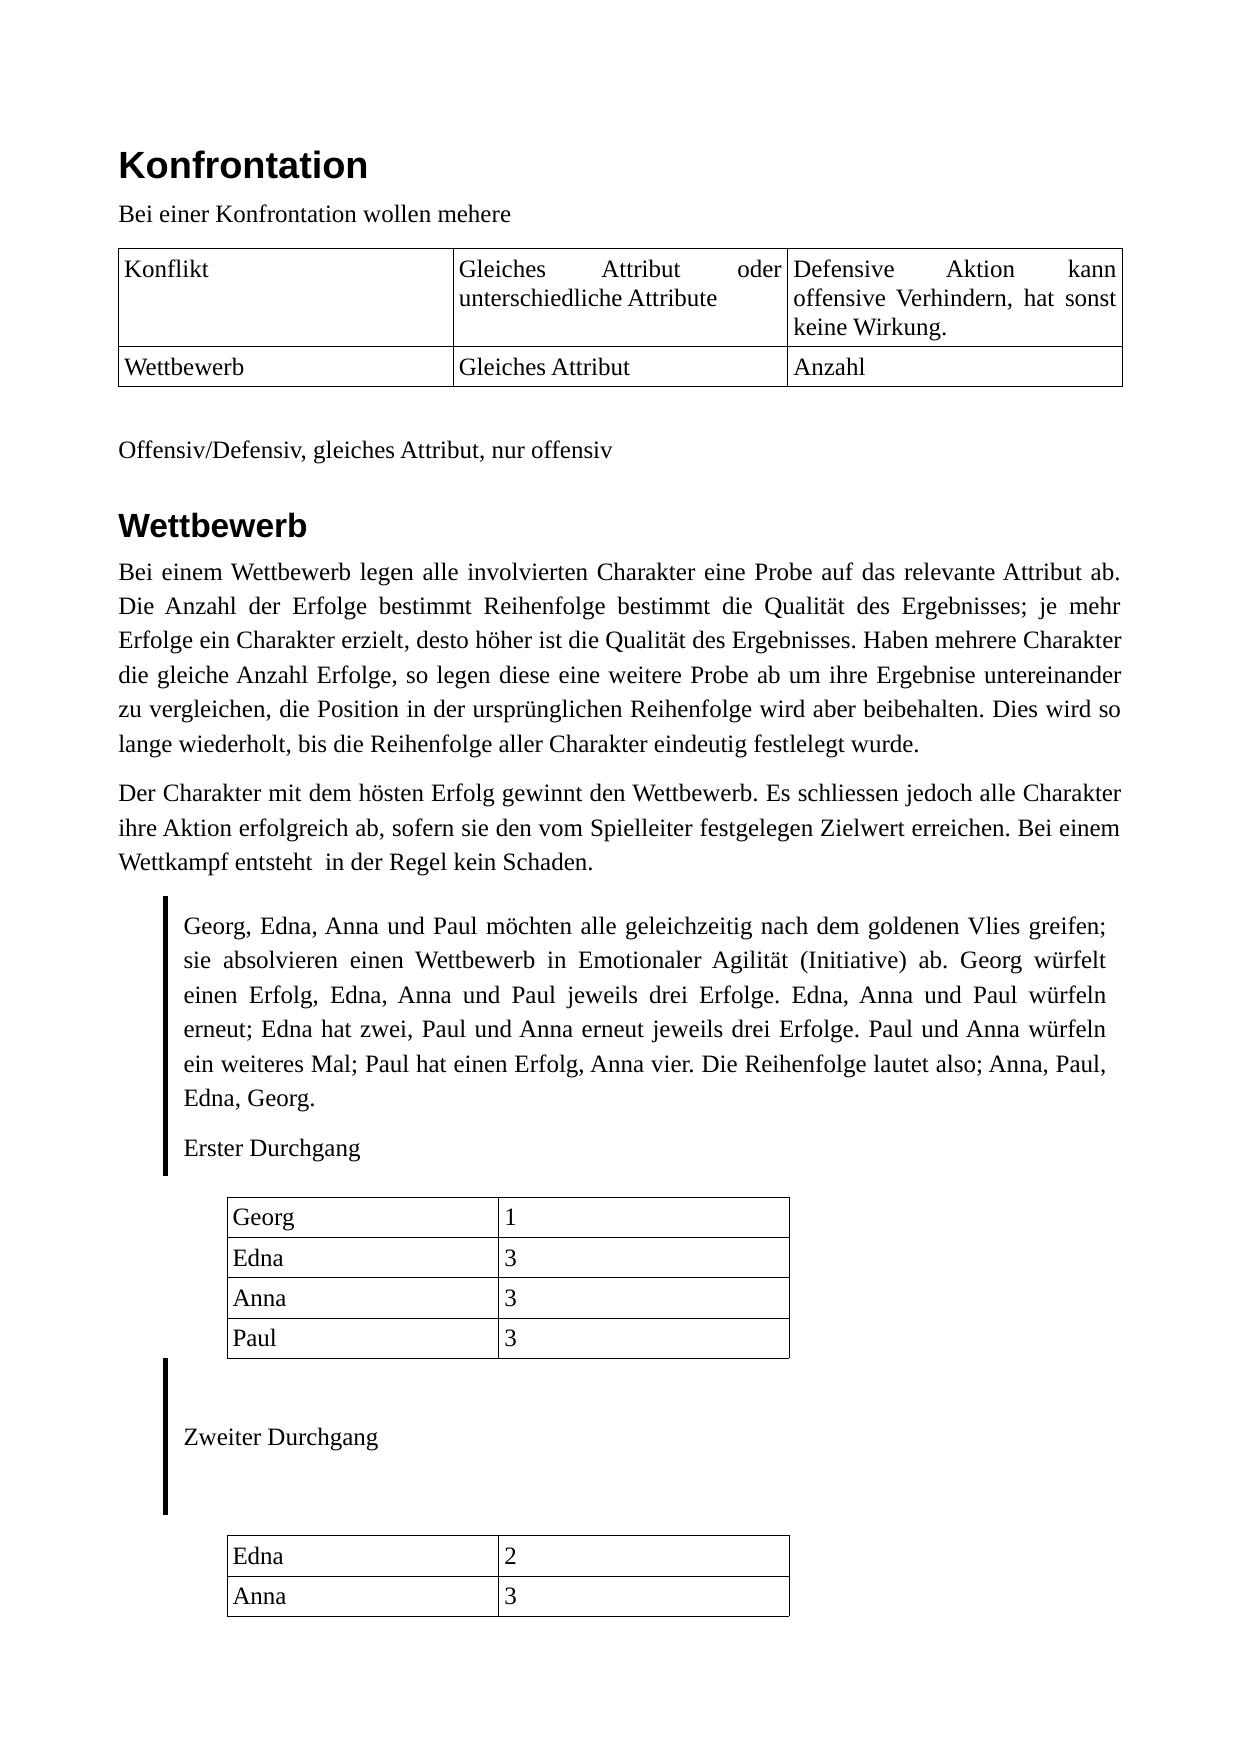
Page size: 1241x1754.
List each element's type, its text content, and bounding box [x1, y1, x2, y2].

table_cell Paul [228, 1319, 498, 1358]
text Erster Durchgang [168, 1118, 1122, 1176]
table_cell Anna [228, 1278, 498, 1318]
subtitle Konfrontation [118, 143, 1122, 187]
table_header Edna [228, 1536, 498, 1576]
text Offensiv/Defensiv, gleiches Attribut, nur offensiv [118, 436, 1122, 464]
table_header Georg [228, 1198, 498, 1237]
table_cell 3 [499, 1577, 789, 1616]
text Bei einem Wettbewerb legen alle involvierten Charakter eine Probe auf das relevante Attribut ab. Die Anzahl der Erfolge bestimmt Reihenfolge bestimmt die Qualität des Ergebnisses; je mehr Erfolge ein Charakter erzielt, desto höher ist die Qualität des Ergebnisses. Haben mehrere Charakter die gleiche Anzahl Erfolge, so legen diese eine weitere Probe ab um ihre Ergebnise untereinander zu vergleichen, die Position in der ursprünglichen Reihenfolge wird aber beibehalten. Dies wird so lange wiederholt, bis die Reihenfolge aller Charakter eindeutig festlelegt wurde. [118, 557, 1122, 758]
text Zweiter Durchgang [168, 1407, 1122, 1451]
table_cell 3 [499, 1278, 789, 1318]
text Der Charakter mit dem hösten Erfolg gewinnt den Wettbewerb. Es schliessen jedoch alle Charakter ihre Aktion erfolgreich ab, sofern sie den vom Spielleiter festgelegen Zielwert erreichen. Bei einem Wettkampf entsteht in der Regel kein Schaden. [118, 778, 1122, 876]
table_header 2 [499, 1536, 789, 1576]
table_cell 3 [499, 1238, 789, 1277]
table_header Konflikt [119, 249, 453, 346]
table_cell Anzahl [788, 347, 1122, 386]
text Bei einer Konfrontation wollen mehere [118, 199, 1122, 228]
table_header Defensive Aktion kann offensive Verhindern, hat sonst keine Wirkung. [788, 249, 1122, 346]
table_cell Anna [228, 1577, 498, 1616]
subtitle Wettbewerb [118, 506, 1122, 544]
table_cell 3 [499, 1319, 789, 1358]
table_header 1 [499, 1198, 789, 1237]
text Georg, Edna, Anna und Paul möchten alle geleichzeitig nach dem goldenen Vlies greifen; sie absolvieren einen Wettbewerb in Emotionaler Agilität (Initiative) ab. Georg würfelt einen Erfolg, Edna, Anna und Paul jeweils drei Erfolge. Edna, Anna und Paul würfeln erneut; Edna hat zwei, Paul und Anna erneut jeweils drei Erfolge. Paul und Anna würfeln ein weiteres Mal; Paul hat einen Erfolg, Anna vier. Die Reihenfolge lautet also; Anna, Paul, Edna, Georg. [168, 896, 1122, 1112]
table_cell Edna [228, 1238, 498, 1277]
table_cell Wettbewerb [119, 347, 453, 386]
table_cell Gleiches Attribut [454, 347, 787, 386]
table_header Gleiches Attribut oder unterschiedliche Attribute [454, 249, 787, 346]
